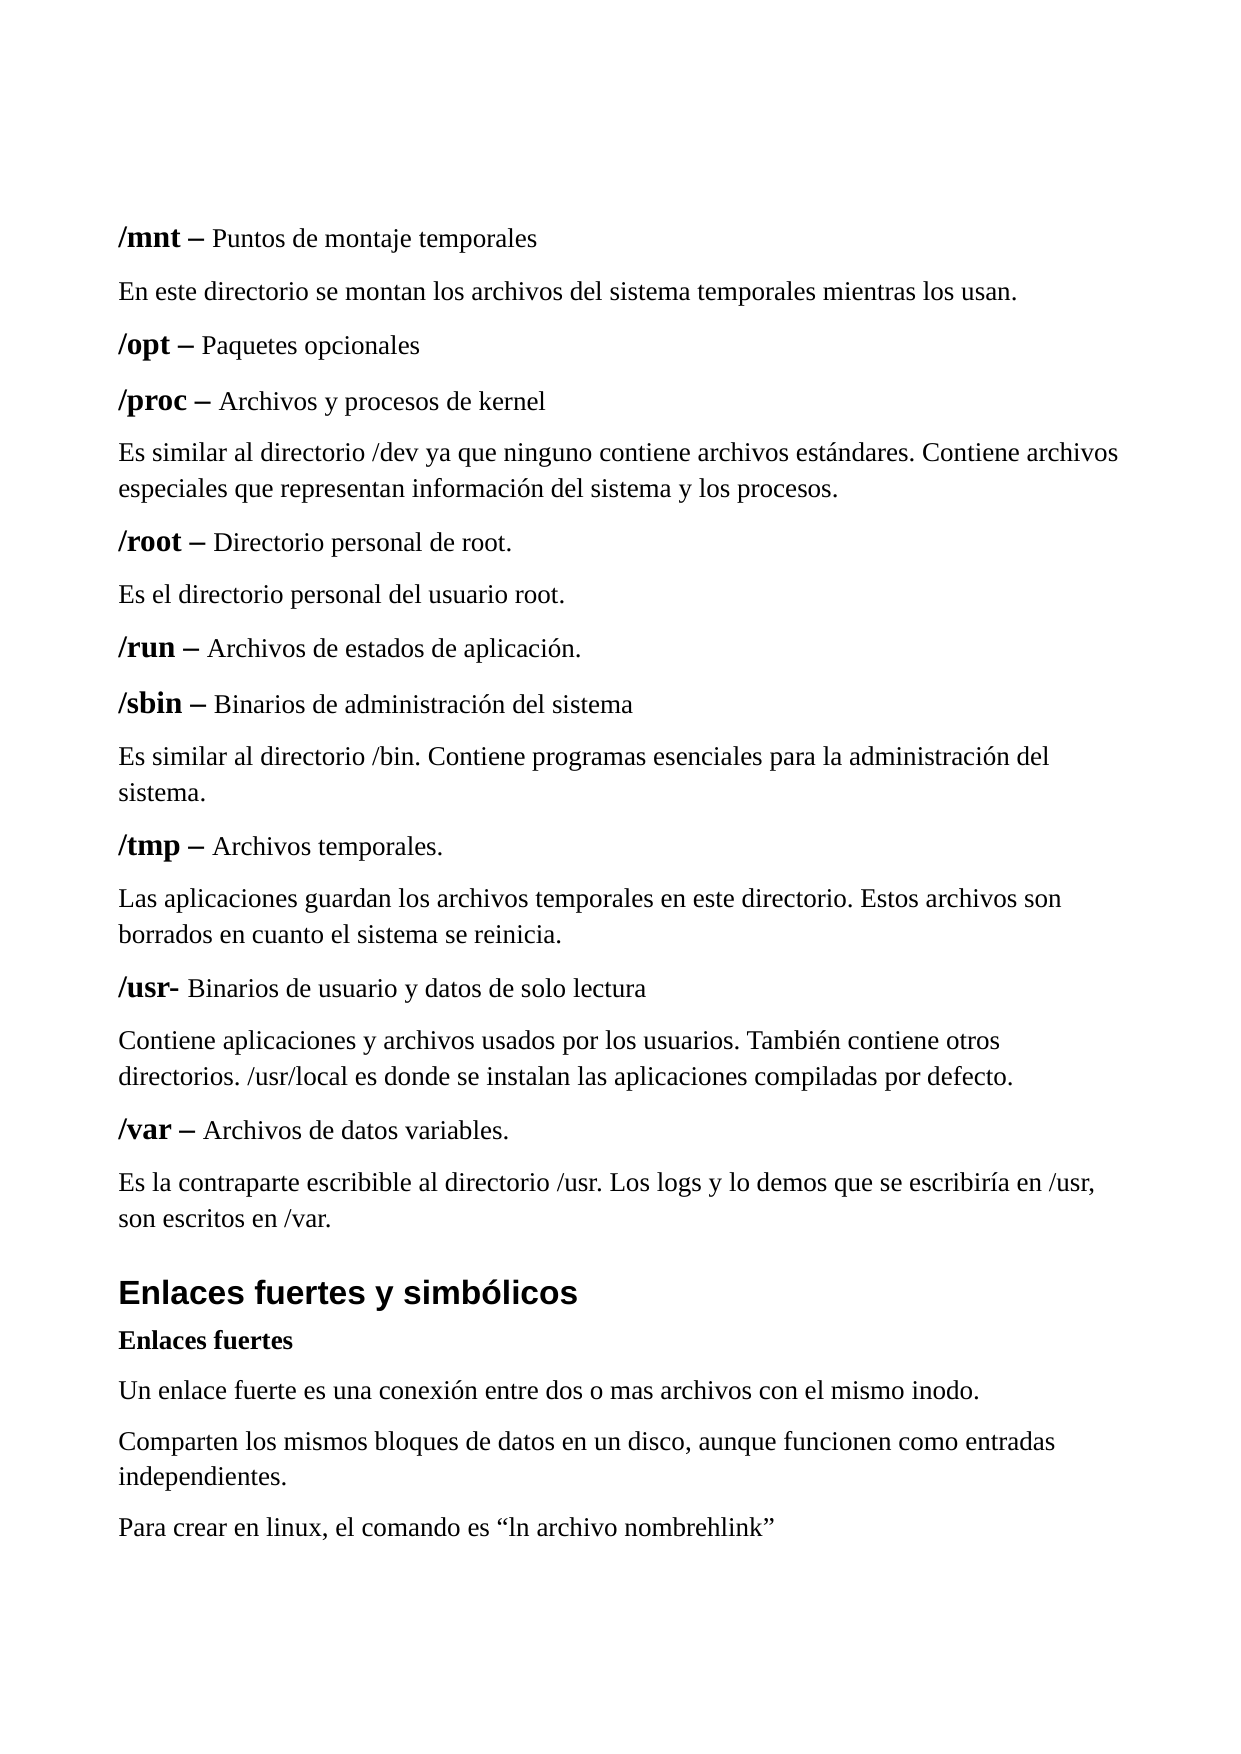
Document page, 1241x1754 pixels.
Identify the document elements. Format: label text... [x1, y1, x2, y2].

text Es el directorio personal del usuario root. [118, 578, 1122, 609]
text /usr- Binarios de usuario y datos de solo lectura [118, 968, 1122, 1004]
text Contiene aplicaciones y archivos usados por los usuarios. También contiene otros directorios. /usr/local es donde se instalan las aplicaciones compiladas por defecto. [118, 1024, 1122, 1091]
text /sbin – Binarios de administración del sistema [118, 684, 1122, 721]
text Para crear en linux, el comando es “ln archivo nombrehlink” [118, 1511, 1122, 1542]
text Es la contraparte escribible al directorio /usr. Los logs y lo demos que se escribiría en /usr, son escritos en /var. [118, 1166, 1122, 1233]
text Enlaces fuertes [118, 1324, 1122, 1355]
text /opt – Paquetes opcionales [118, 325, 1122, 361]
text Comparten los mismos bloques de datos en un disco, aunque funcionen como entradas independientes. [118, 1425, 1122, 1492]
subtitle Enlaces fuertes y simbólicos [118, 1273, 1122, 1312]
text /run – Archivos de estados de aplicación. [118, 629, 1122, 665]
text /var – Archivos de datos variables. [118, 1110, 1122, 1146]
text Las aplicaciones guardan los archivos temporales en este directorio. Estos archivos son borrados en cuanto el sistema se reinicia. [118, 882, 1122, 949]
text /mnt – Puntos de montaje temporales [118, 219, 1122, 255]
text En este directorio se montan los archivos del sistema temporales mientras los usan. [118, 274, 1122, 306]
text /proc – Archivos y procesos de kernel [118, 381, 1122, 417]
text Es similar al directorio /dev ya que ninguno contiene archivos estándares. Contiene archivos especiales que representan información del sistema y los procesos. [118, 437, 1122, 503]
text /tmp – Archivos temporales. [118, 826, 1122, 862]
text /root – Directorio personal de root. [118, 523, 1122, 558]
text Es similar al directorio /bin. Contiene programas esenciales para la administración del sistema. [118, 740, 1122, 807]
text Un enlace fuerte es una conexión entre dos o mas archivos con el mismo inodo. [118, 1374, 1122, 1406]
